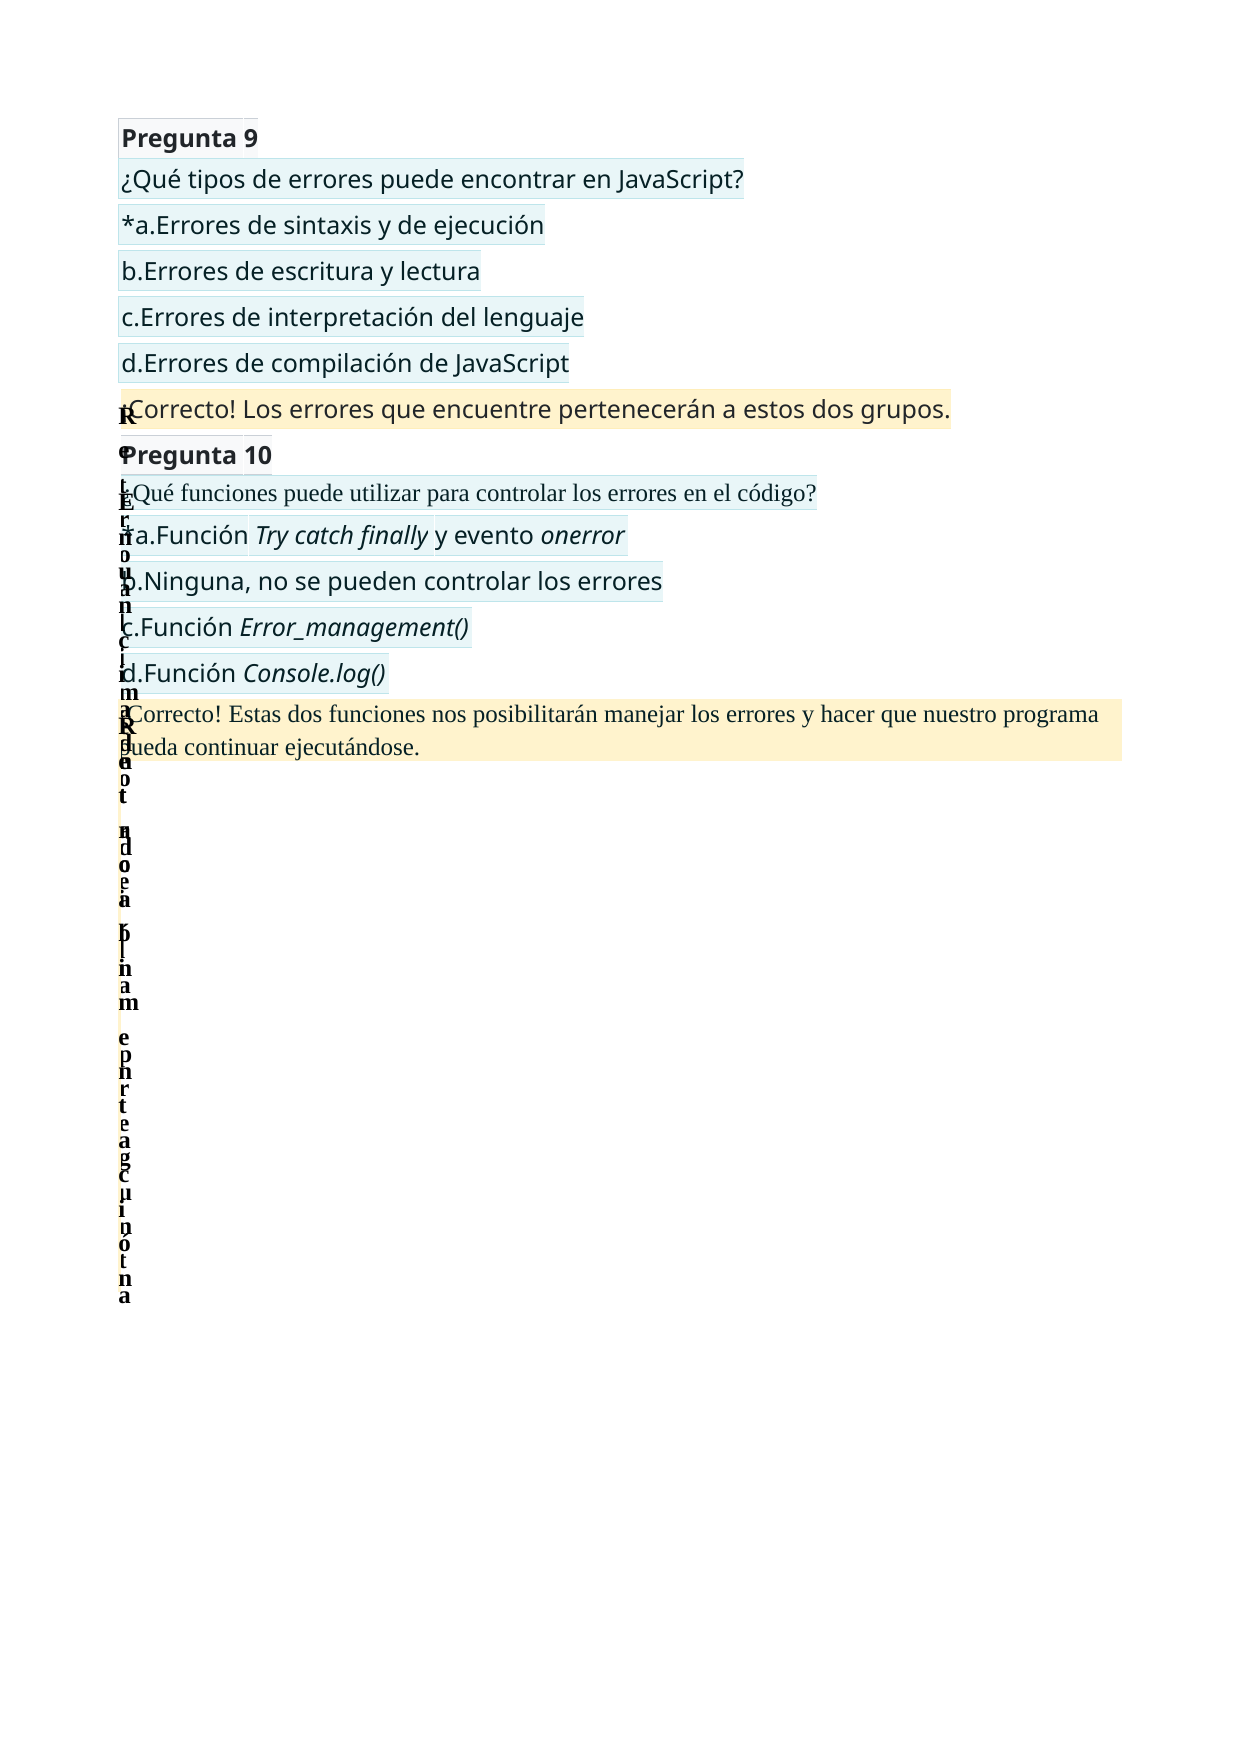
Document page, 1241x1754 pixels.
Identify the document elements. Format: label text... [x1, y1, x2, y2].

text ¿Qué funciones puede utilizar para controlar los errores en el código? [118, 474, 1122, 509]
text ¡Correcto! Estas dos funciones nos posibilitarán manejar los errores y hacer que nuestro programa pueda continuar ejecutándose. [118, 699, 1122, 761]
text b.Errores de escritura y lectura [119, 250, 1122, 290]
text d.Función Console.log() [121, 653, 1122, 693]
subtitle Pregunta 10 [121, 434, 1122, 474]
text c.Errores de interpretación del lenguaje [119, 296, 1122, 336]
subtitle Pregunta 9 [119, 118, 1122, 158]
text *a.Función Try catch finally y evento onerror [121, 514, 1122, 555]
text c.Función Error_management() [121, 607, 1122, 647]
text ¿Qué tipos de errores puede encontrar en JavaScript? [119, 158, 1122, 198]
text b.Ninguna, no se pueden controlar los errores [121, 561, 1122, 601]
text d.Errores de compilación de JavaScript [118, 342, 1122, 382]
text ¡Correcto! Los errores que encuentre pertenecerán a estos dos grupos. [118, 388, 1122, 428]
text *a.Errores de sintaxis y de ejecución [119, 204, 1122, 244]
